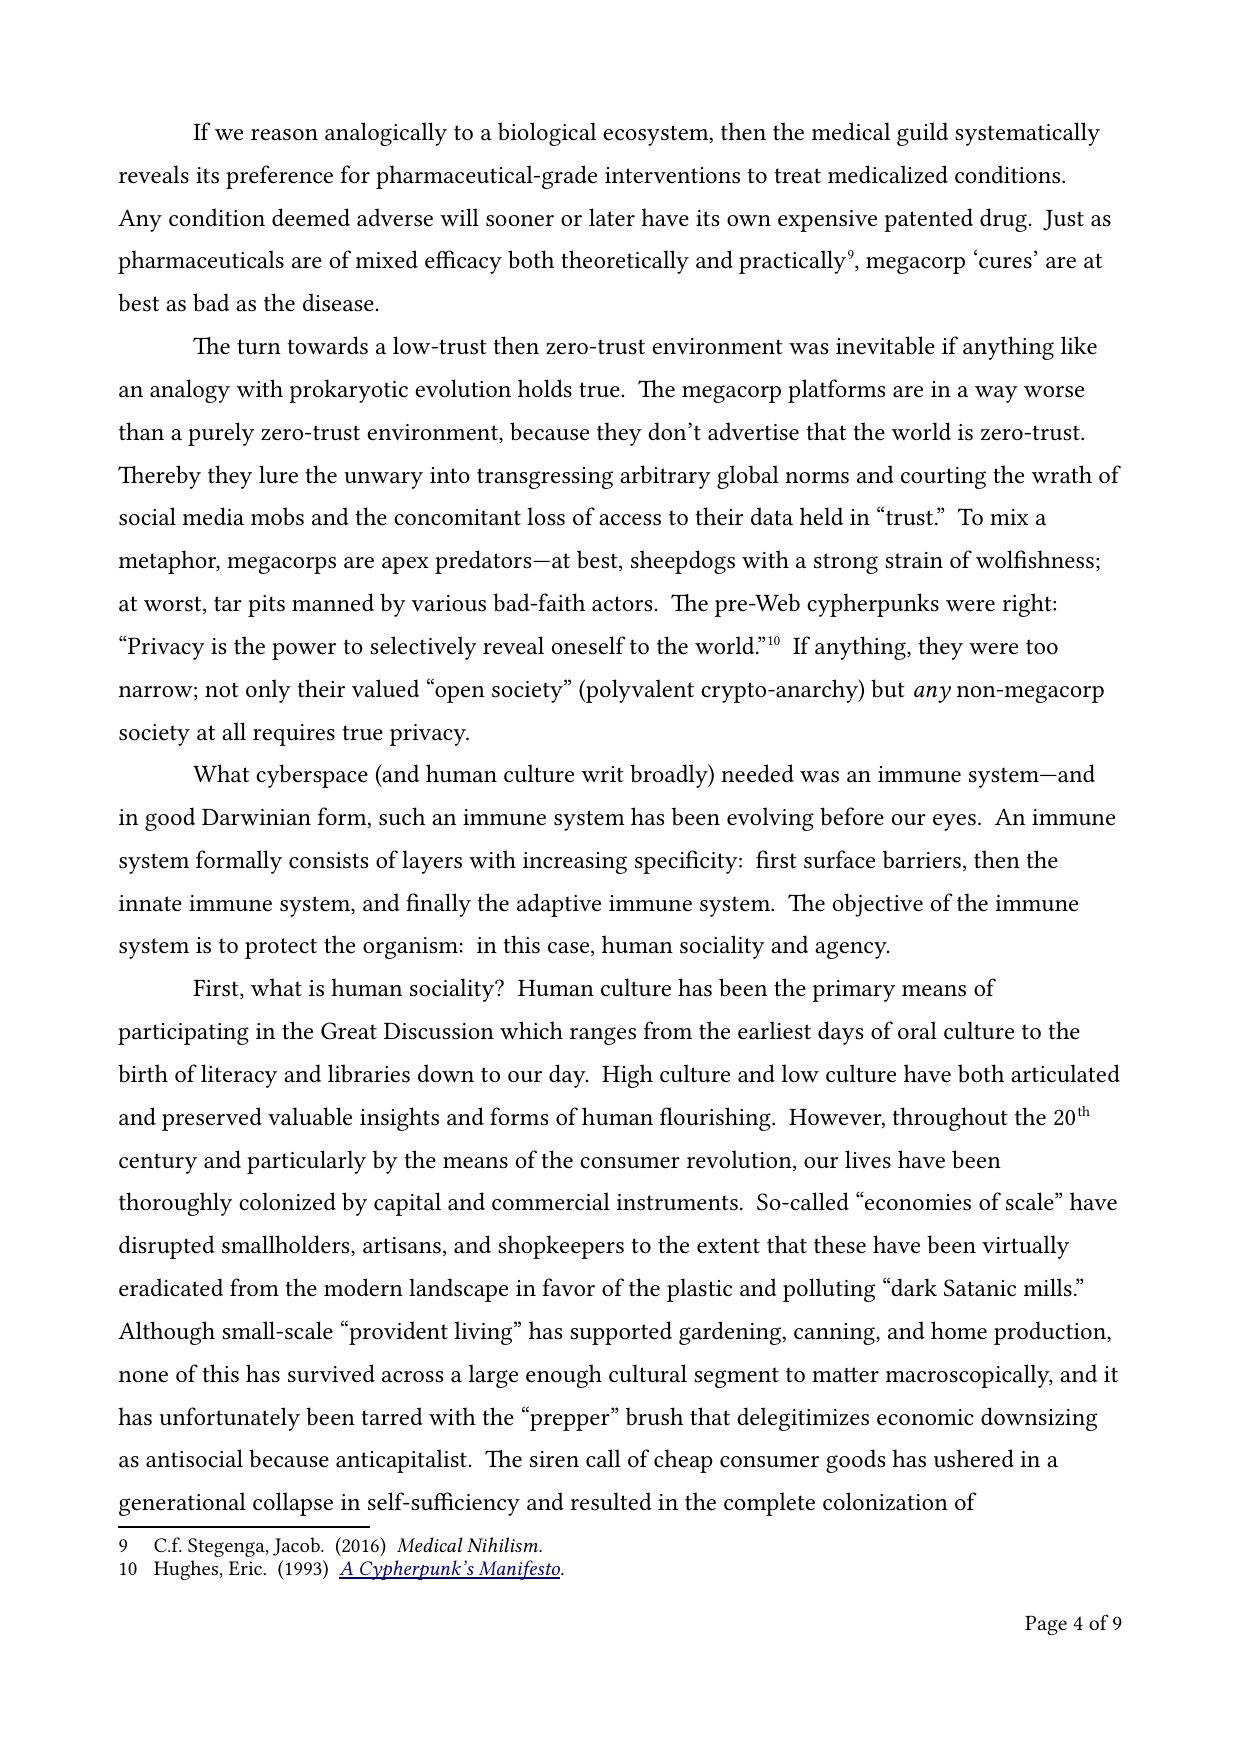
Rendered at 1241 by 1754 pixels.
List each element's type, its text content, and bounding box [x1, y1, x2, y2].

text Hughes, Eric. (1993) A Cypherpunk’s Manifesto. [118, 1557, 1122, 1581]
text If we reason analogically to a biological ecosystem, then the medical guild systematically reveals its preference for pharmaceutical-grade interventions to treat medicalized conditions. Any condition deemed adverse will sooner or later have its own expensive patented drug. Just as pharmaceuticals are of mixed efficacy both theoretically and practically, megacorp ‘cures’ are at best as bad as the disease. [118, 118, 1122, 318]
text What cyberspace (and human culture writ broadly) needed was an immune system—and in good Darwinian form, such an immune system has been evolving before our eyes. An immune system formally consists of layers with increasing specificity: first surface barriers, then the innate immune system, and finally the adaptive immune system. The objective of the immune system is to protect the organism: in this case, human sociality and agency. [118, 760, 1122, 960]
text C.f. Stegenga, Jacob. (2016) Medical Nihilism. [118, 1533, 1122, 1557]
text The turn towards a low-trust then zero-trust environment was inevitable if anything like an analogy with prokaryotic evolution holds true. The megacorp platforms are in a way worse than a purely zero-trust environment, because they don’t advertise that the world is zero-trust. Thereby they lure the unwary into transgressing arbitrary global norms and courting the wrath of social media mobs and the concomitant loss of access to their data held in “trust.” To mix a metaphor, megacorps are apex predators—at best, sheepdogs with a strong strain of wolfishness; at worst, tar pits manned by various bad-faith actors. The pre-Web cypherpunks were right: “Privacy is the power to selectively reveal oneself to the world.” If anything, they were too narrow; not only their valued “open society” (polyvalent crypto-anarchy) but any non-megacorp society at all requires true privacy. [118, 332, 1122, 746]
text First, what is human sociality? Human culture has been the primary means of participating in the Great Discussion which ranges from the earliest days of oral culture to the birth of literacy and libraries down to our day. High culture and low culture have both articulated and preserved valuable insights and forms of human flourishing. However, throughout the 20th century and particularly by the means of the consumer revolution, our lives have been thoroughly colonized by capital and commercial instruments. So-called “economies of scale” have disrupted smallholders, artisans, and shopkeepers to the extent that these have been virtually eradicated from the modern landscape in favor of the plastic and polluting “dark Satanic mills.” Although small-scale “provident living” has supported gardening, canning, and home production, none of this has survived across a large enough cultural segment to matter macroscopically, and it has unfortunately been tarred with the “prepper” brush that delegitimizes economic downsizing as antisocial because anticapitalist. The siren call of cheap consumer goods has ushered in a generational collapse in self-sufficiency and resulted in the complete colonization of [118, 974, 1122, 1517]
